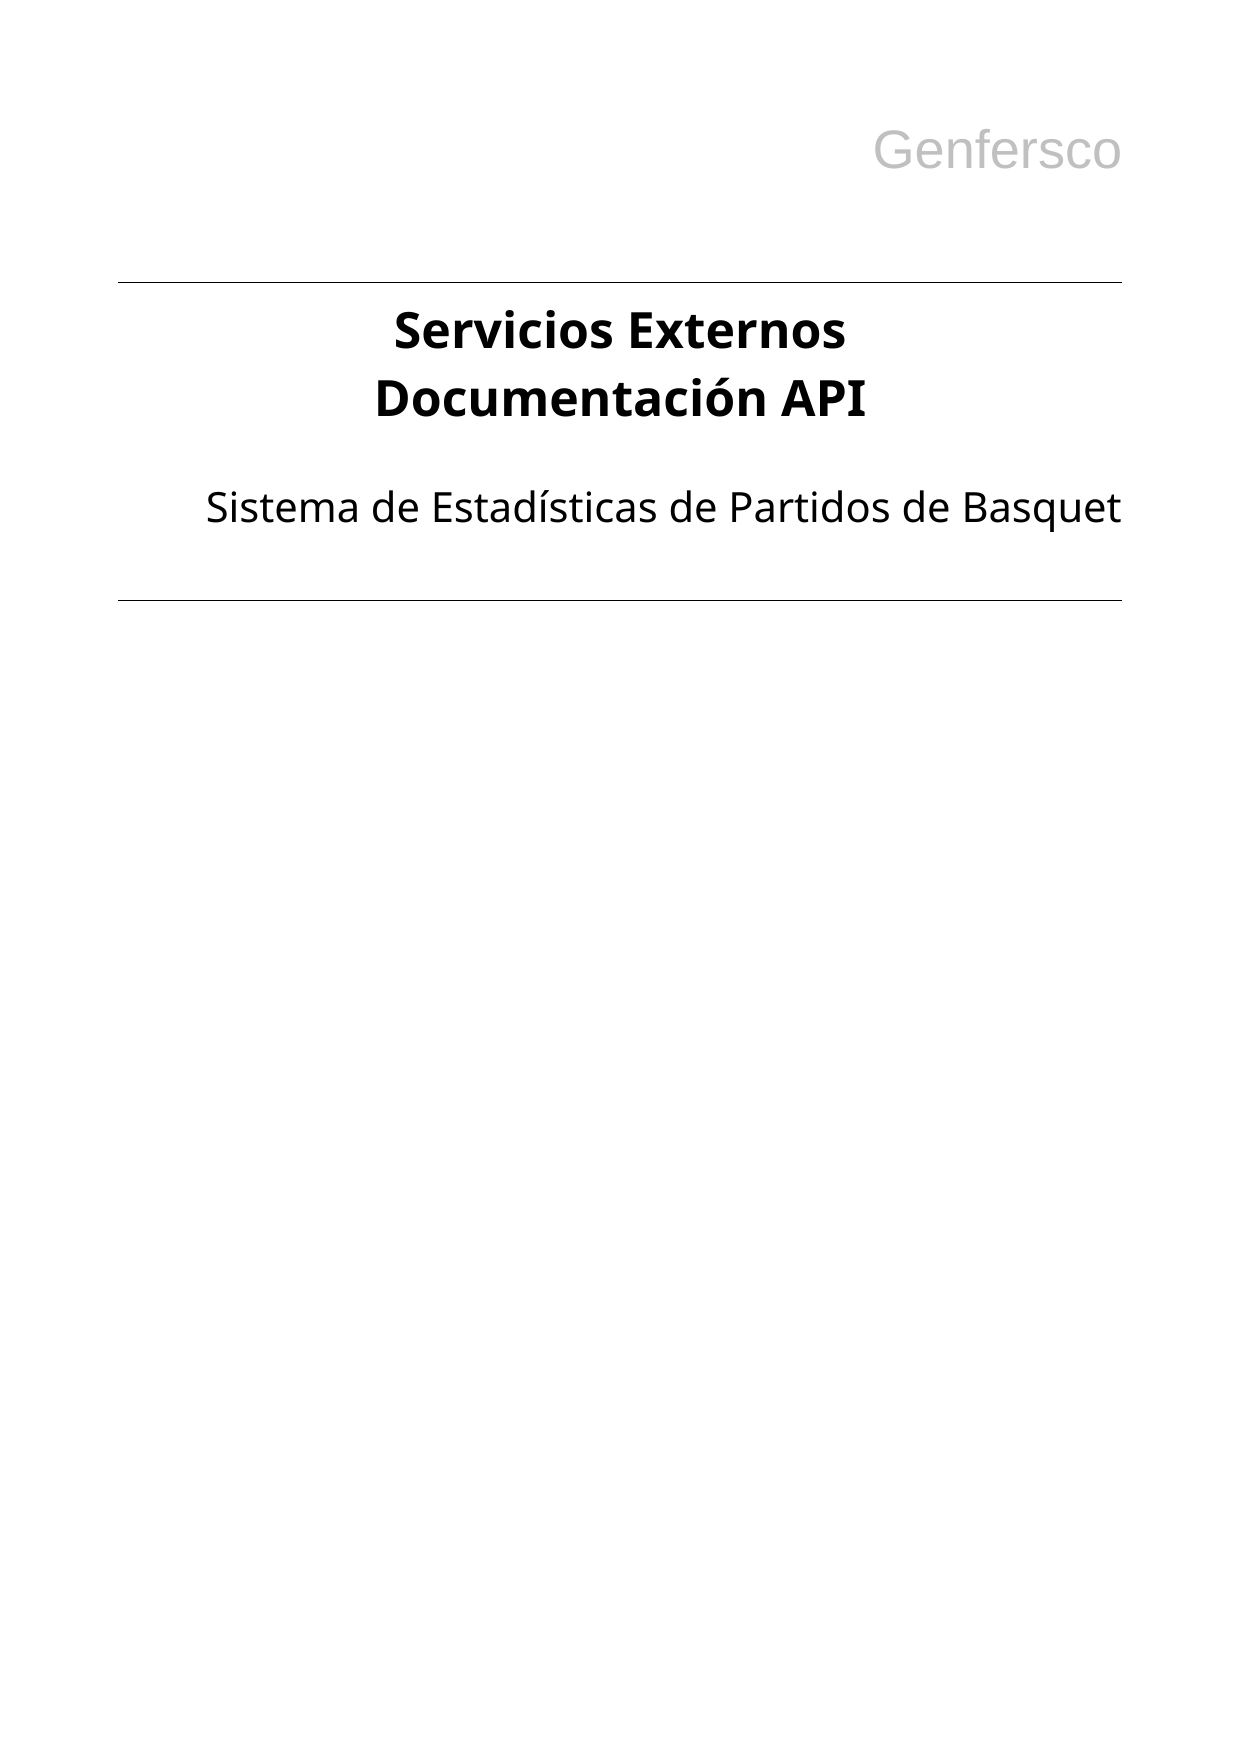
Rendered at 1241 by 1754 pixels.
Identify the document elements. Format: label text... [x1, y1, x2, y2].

text Servicios Externos [118, 295, 1122, 363]
text Genfersco [118, 118, 1122, 180]
text Sistema de Estadísticas de Partidos de Basquet [118, 478, 1122, 534]
text Documentación API [118, 363, 1122, 431]
